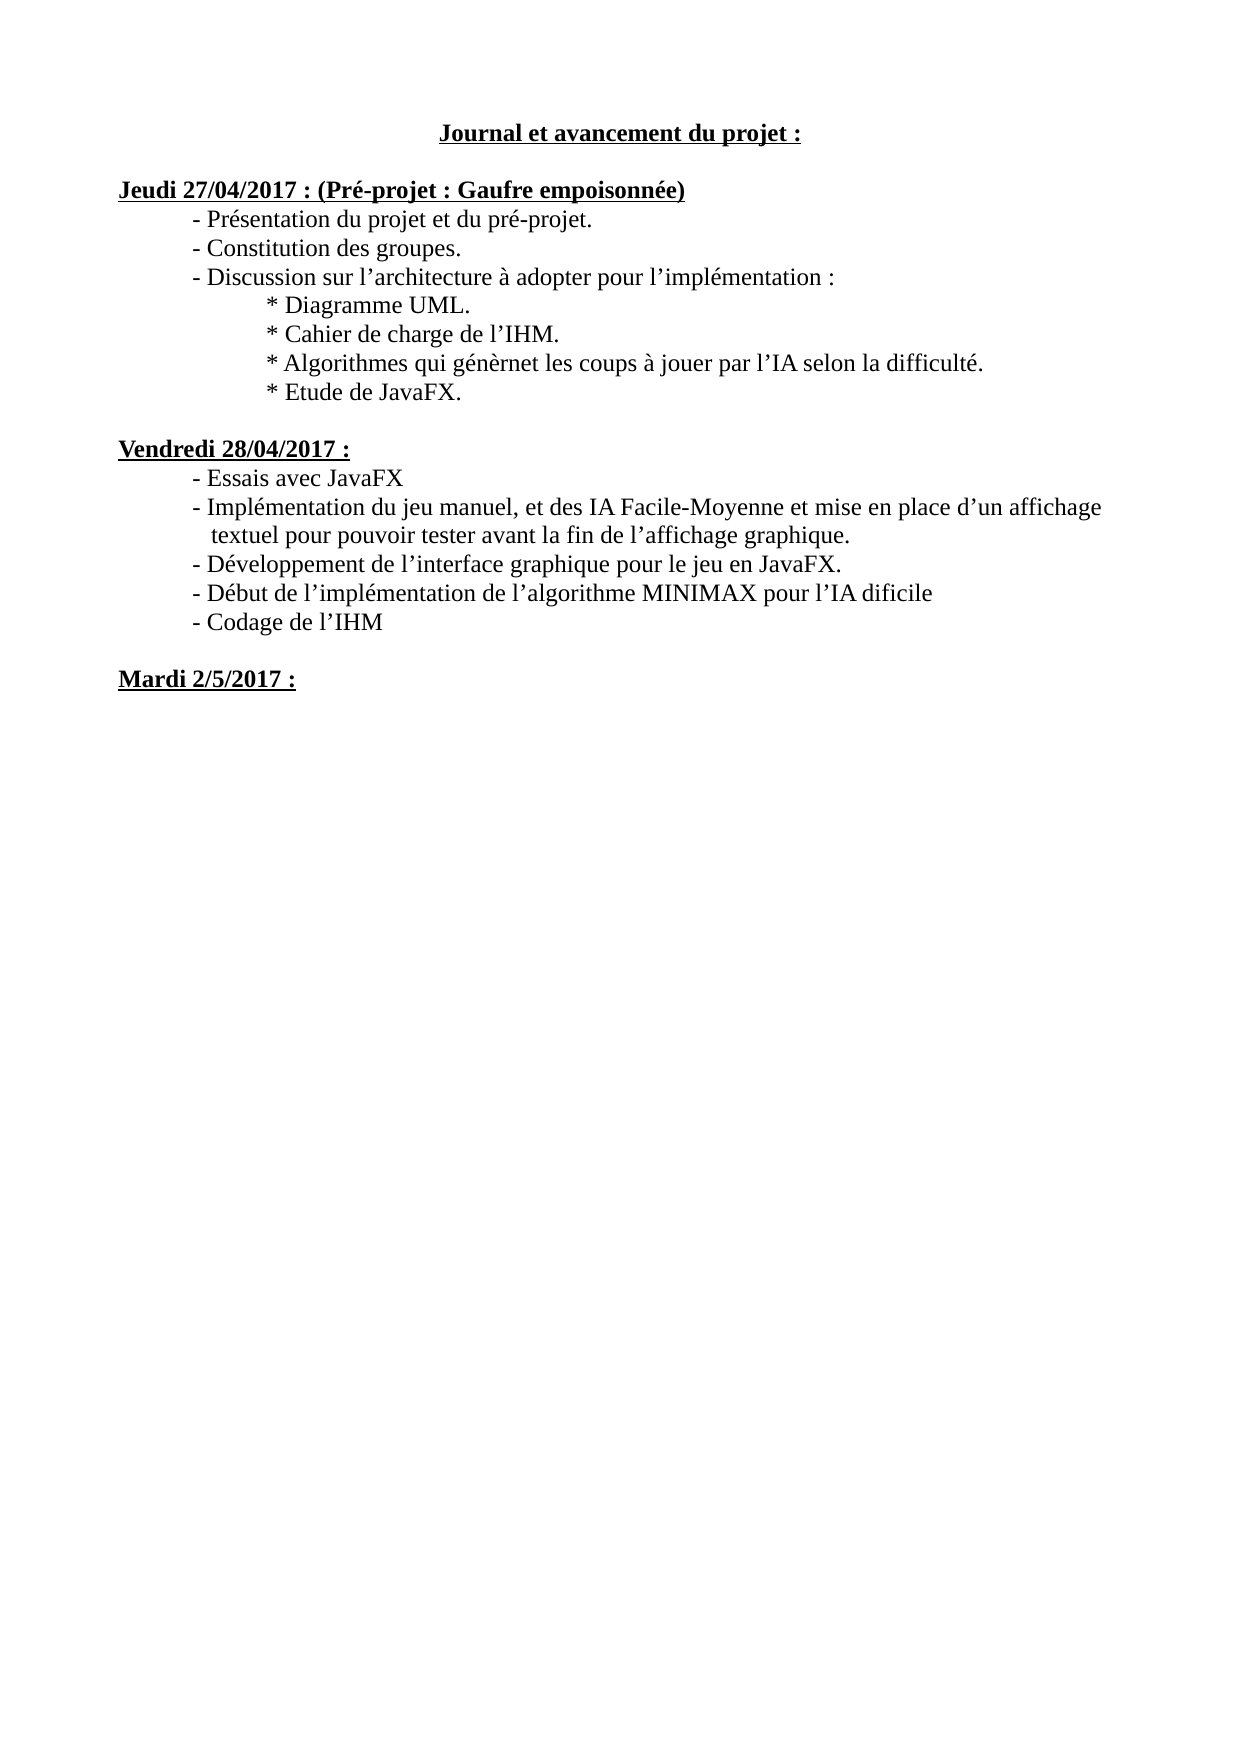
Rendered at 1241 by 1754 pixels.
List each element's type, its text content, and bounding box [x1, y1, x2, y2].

text * Etude de JavaFX. [118, 377, 1122, 406]
text * Algorithmes qui génèrnet les coups à jouer par l’IA selon la difficulté. [118, 348, 1122, 377]
text - Début de l’implémentation de l’algorithme MINIMAX pour l’IA dificile [118, 578, 1122, 607]
text Jeudi 27/04/2017 : (Pré-projet : Gaufre empoisonnée) [118, 176, 1122, 204]
text - Essais avec JavaFX [118, 463, 1122, 492]
text - Codage de l’IHM [118, 607, 1122, 636]
text - Implémentation du jeu manuel, et des IA Facile-Moyenne et mise en place d’un affichage textuel pour pouvoir tester avant la fin de l’affichage graphique. [118, 492, 1122, 549]
text - Discussion sur l’architecture à adopter pour l’implémentation : [118, 262, 1122, 291]
text - Développement de l’interface graphique pour le jeu en JavaFX. [118, 549, 1122, 578]
text - Constitution des groupes. [118, 233, 1122, 262]
text Vendredi 28/04/2017 : [118, 434, 1122, 463]
text - Présentation du projet et du pré-projet. [118, 204, 1122, 233]
text Journal et avancement du projet : [118, 118, 1122, 147]
text * Cahier de charge de l’IHM. [118, 319, 1122, 348]
text Mardi 2/5/2017 : [118, 664, 1122, 693]
text * Diagramme UML. [118, 291, 1122, 319]
